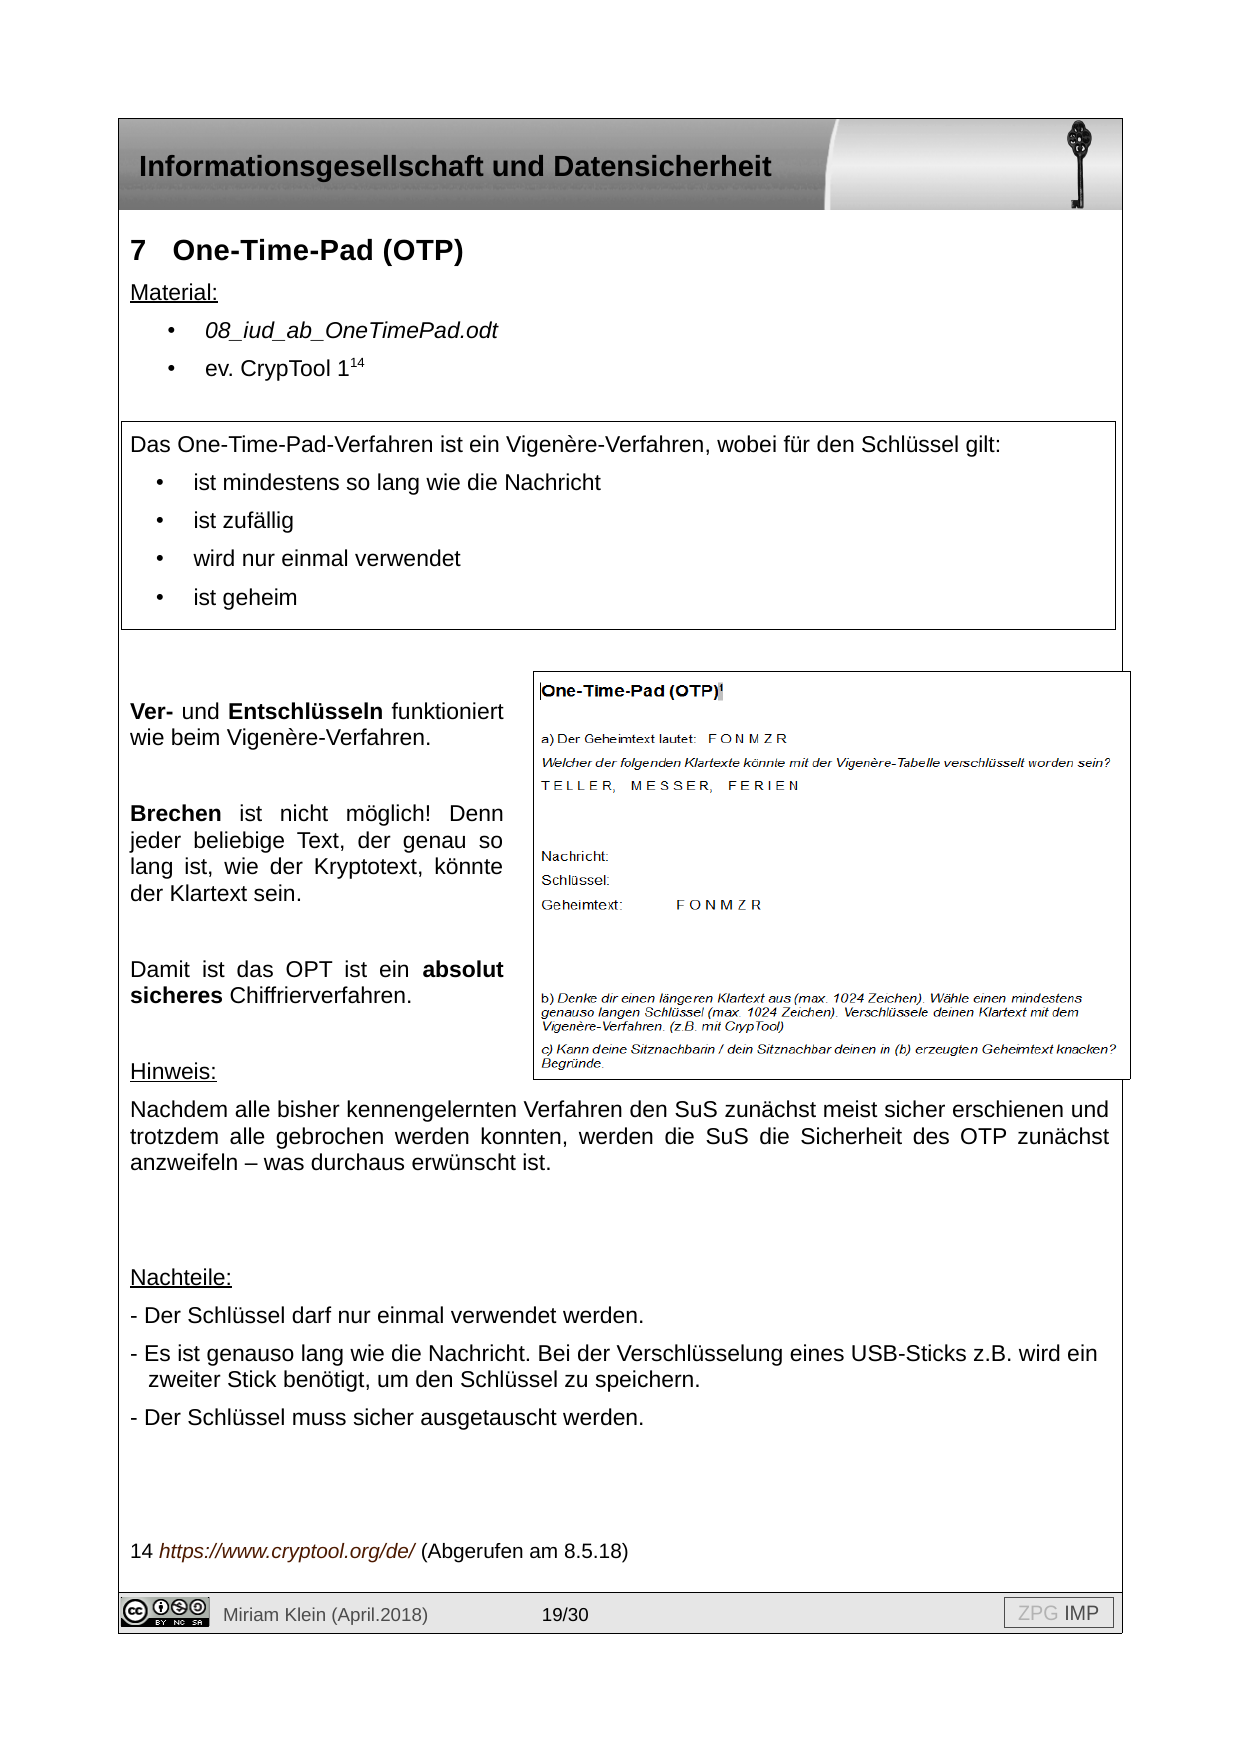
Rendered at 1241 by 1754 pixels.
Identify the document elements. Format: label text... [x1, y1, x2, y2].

list wird nur einmal verwendet [156, 545, 1115, 572]
text Nachdem alle bisher kennengelernten Verfahren den SuS zunächst meist sicher erschienen und trotzdem alle gebrochen werden konnten, werden die SuS die Sicherheit des OTP zunächst anzweifeln – was durchaus erwünscht ist. [130, 1096, 1110, 1176]
picture [120, 1597, 210, 1627]
list ist geheim [156, 583, 1115, 610]
text Hinweis: [130, 1058, 1110, 1085]
list ev. CrypTool 1 [167, 355, 1122, 381]
picture [119, 119, 1122, 210]
picture [536, 673, 1128, 1077]
text Ver- und Entschlüsseln funktioniert wie beim Vigenère-Verfahren. [130, 698, 533, 751]
text Damit ist das OPT ist ein absolut sicheres Chiffrierverfahren. [130, 956, 533, 1008]
list ist zufällig [156, 507, 1115, 533]
text Brechen ist nicht möglich! Denn jeder beliebige Text, der genau so lang ist, wie der Kryptotext, könnte der Klartext sein. [130, 800, 533, 906]
text - Der Schlüssel muss sicher ausgetauscht werden. [130, 1404, 1110, 1431]
text Nachteile: [130, 1263, 1110, 1290]
list ist mindestens so lang wie die Nachricht [156, 469, 1115, 495]
text Material: [130, 278, 1110, 305]
list https://www.cryptool.org/de/ (Abgerufen am 8.5.18) [130, 1538, 1122, 1562]
subtitle One-Time-Pad (OTP) [130, 233, 1110, 267]
text - Es ist genauso lang wie die Nachricht. Bei der Verschlüsselung eines USB-Sticks z.B. wird ein zweiter Stick benötigt, um den Schlüssel zu speichern. [130, 1340, 1110, 1392]
text Das One-Time-Pad-Verfahren ist ein Vigenère-Verfahren, wobei für den Schlüssel gilt: [130, 431, 1110, 457]
text - Der Schlüssel darf nur einmal verwendet werden. [130, 1302, 1110, 1328]
list 08_iud_ab_OneTimePad.odt [167, 317, 1122, 343]
